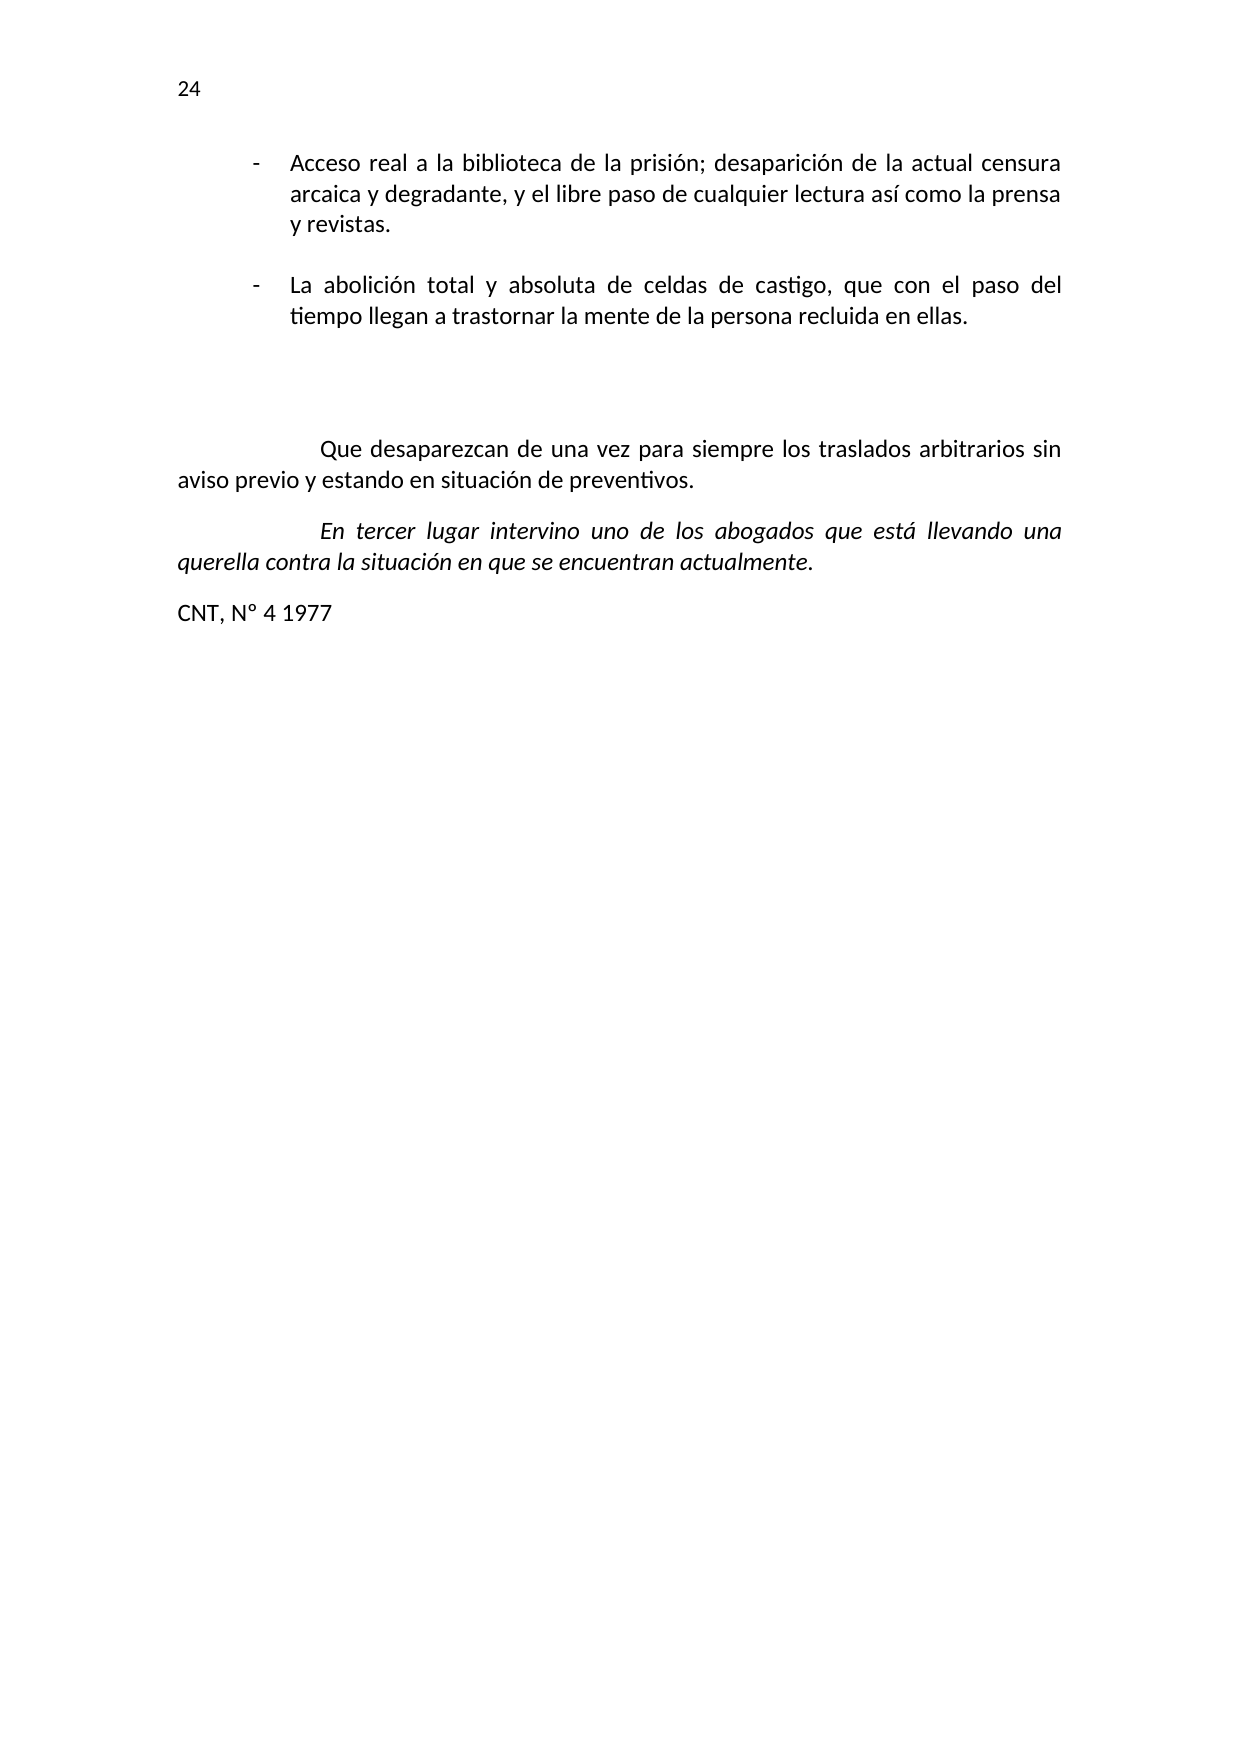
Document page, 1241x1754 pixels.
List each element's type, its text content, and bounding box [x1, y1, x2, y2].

text Que desaparezcan de una vez para siempre los traslados arbitrarios sin aviso previo y estando en situación de preventivos. [177, 433, 1063, 494]
text CNT, Nº 4 1977 [177, 597, 1063, 628]
list La abolición total y absoluta de celdas de castigo, que con el paso del tiempo llegan a trastornar la mente de la persona recluida en ellas. [252, 270, 1063, 331]
text En tercer lugar intervino uno de los abogados que está llevando una querella contra la situación en que se encuentran actualmente. [177, 515, 1063, 576]
list Acceso real a la biblioteca de la prisión; desaparición de la actual censura arcaica y degradante, y el libre paso de cualquier lectura así como la prensa y revistas. [252, 148, 1063, 239]
